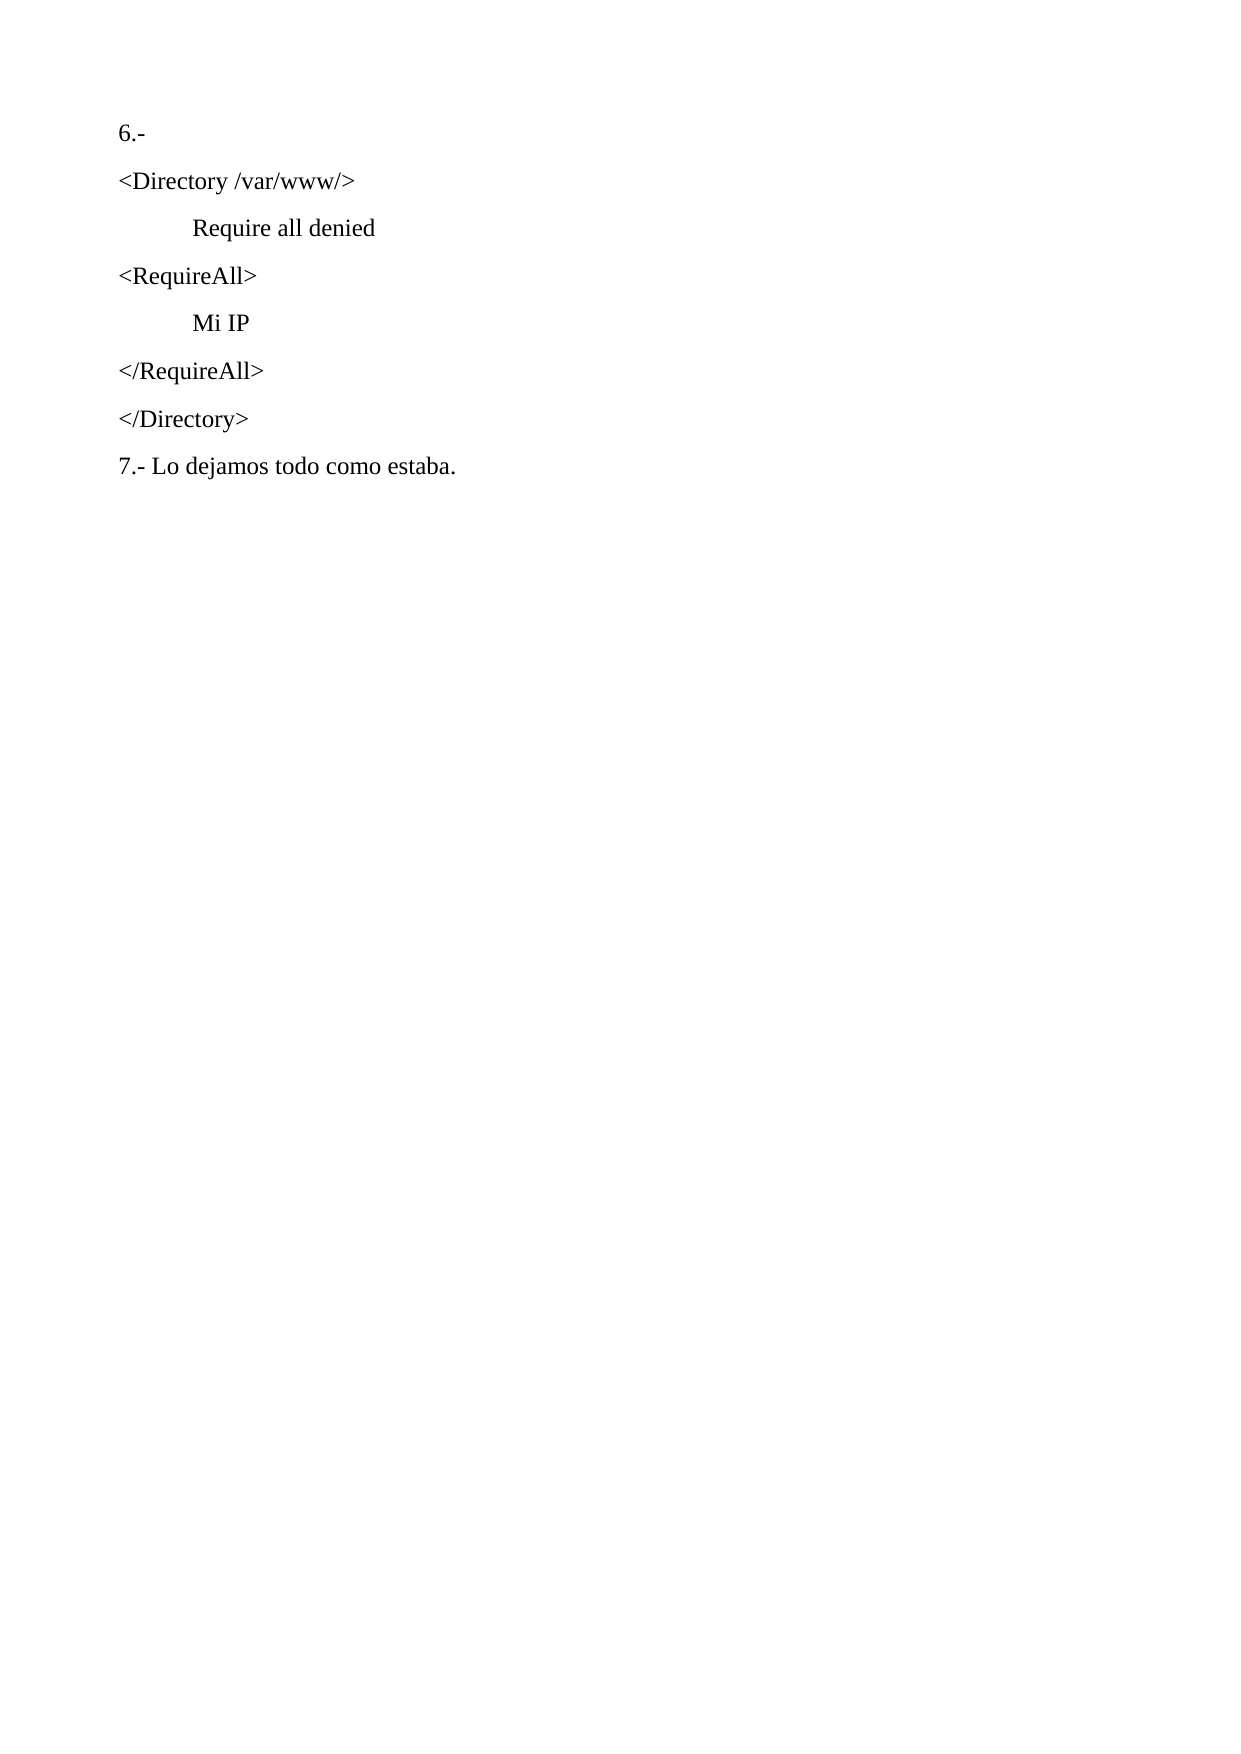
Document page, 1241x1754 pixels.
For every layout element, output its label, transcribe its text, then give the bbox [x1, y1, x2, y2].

text </RequireAll> [118, 356, 1122, 385]
text 7.- Lo dejamos todo como estaba. [118, 451, 1122, 480]
text <RequireAll> [118, 261, 1122, 290]
text </Directory> [118, 404, 1122, 432]
text Mi IP [118, 308, 1122, 337]
text 6.- [118, 118, 1122, 147]
text <Directory /var/www/> [118, 166, 1122, 194]
text Require all denied [118, 213, 1122, 242]
